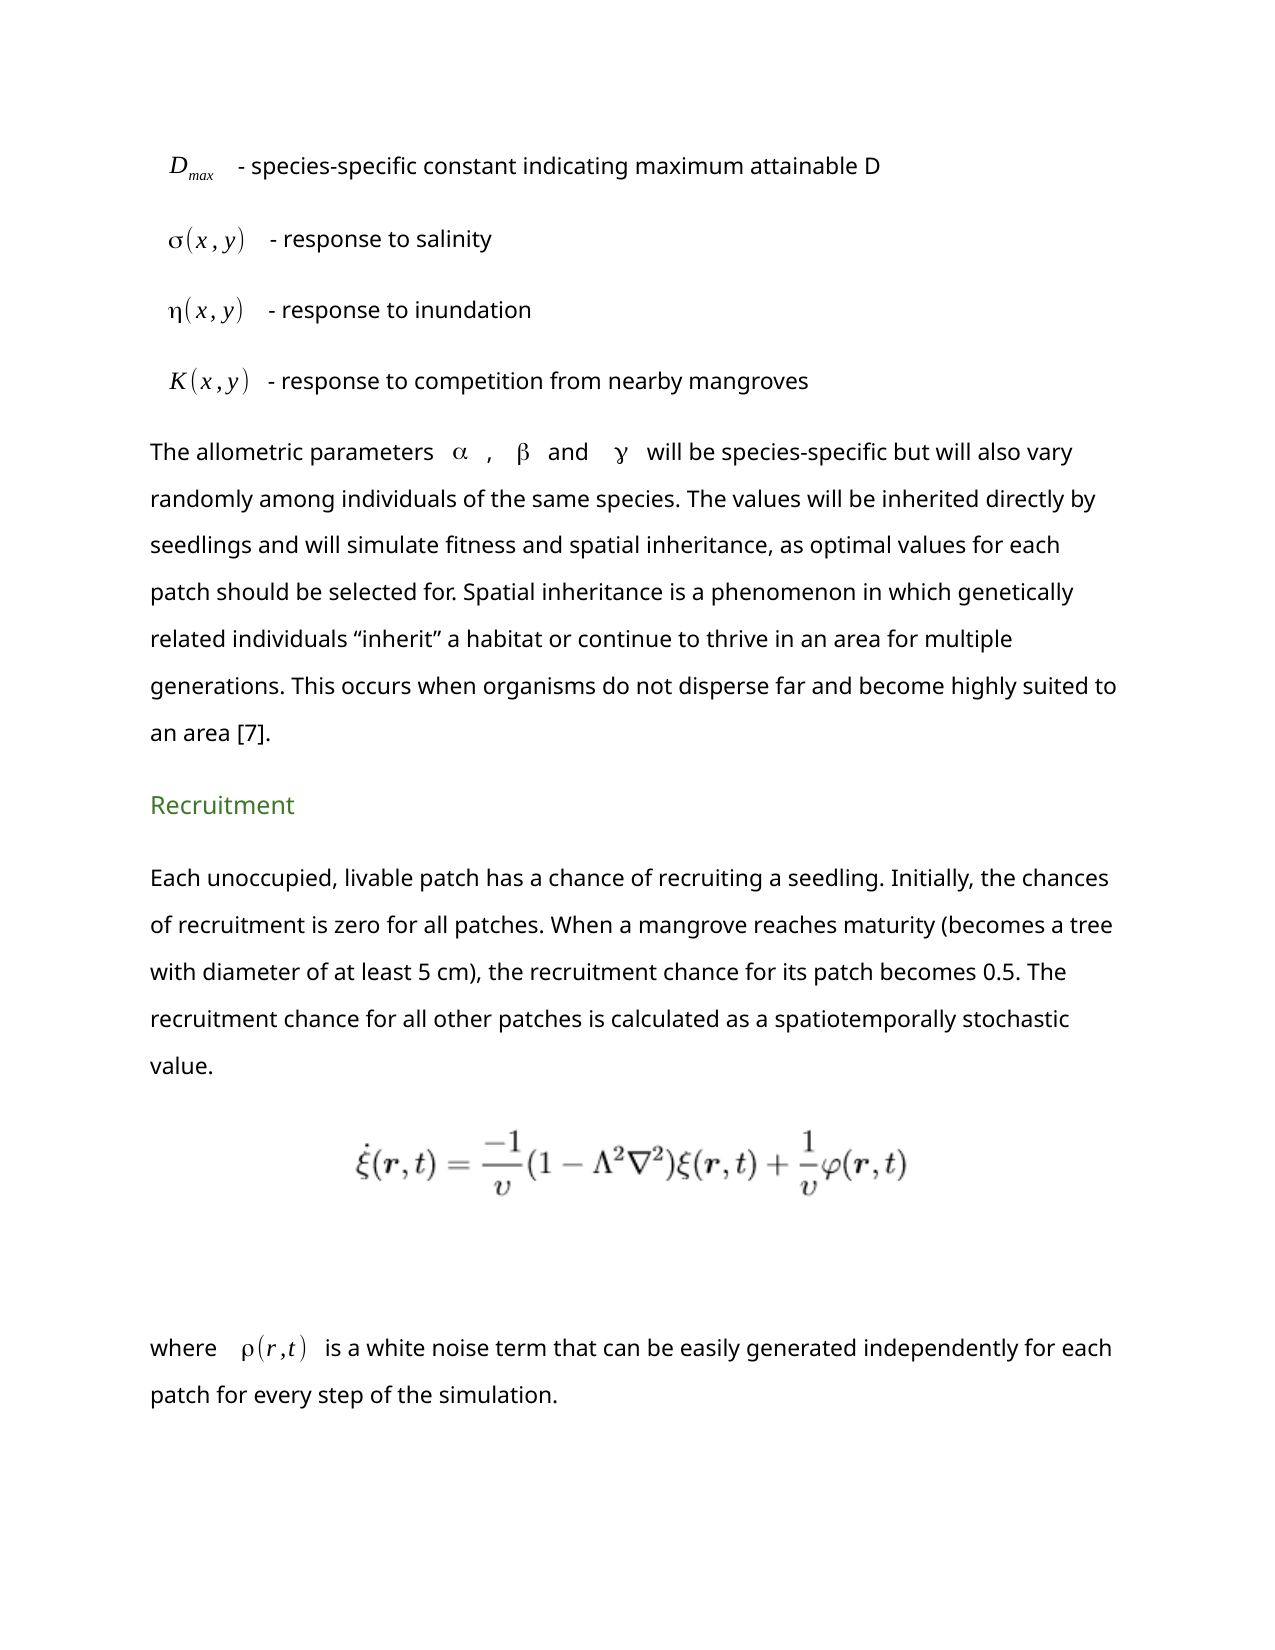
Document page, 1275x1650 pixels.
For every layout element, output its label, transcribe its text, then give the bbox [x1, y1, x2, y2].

text - response to competition from nearby mangroves [150, 365, 1125, 396]
text - response to salinity [150, 223, 1125, 254]
text - species-specific constant indicating maximum attainable D [150, 150, 1125, 183]
subtitle Recruitment [150, 787, 1125, 821]
text - response to inundation [150, 294, 1125, 325]
picture [353, 1120, 922, 1203]
text where is a white noise term that can be easily generated independently for each patch for every step of the simulation. [150, 1332, 1125, 1410]
text Each unoccupied, livable patch has a chance of recruiting a seedling. Initially, the chances of recruitment is zero for all patches. When a mangrove reaches maturity (becomes a tree with diameter of at least 5 cm), the recruitment chance for its patch becomes 0.5. The recruitment chance for all other patches is calculated as a spatiotemporally stochastic value. [150, 862, 1125, 1081]
text The allometric parameters, and will be species-specific but will also vary randomly among individuals of the same species. The values will be inherited directly by seedlings and will simulate fitness and spatial inheritance, as optimal values for each patch should be selected for. Spatial inheritance is a phenomenon in which genetically related individuals “inherit” a habitat or continue to thrive in an area for multiple generations. This occurs when organisms do not disperse far and become highly suited to an area [7]. [150, 436, 1125, 748]
